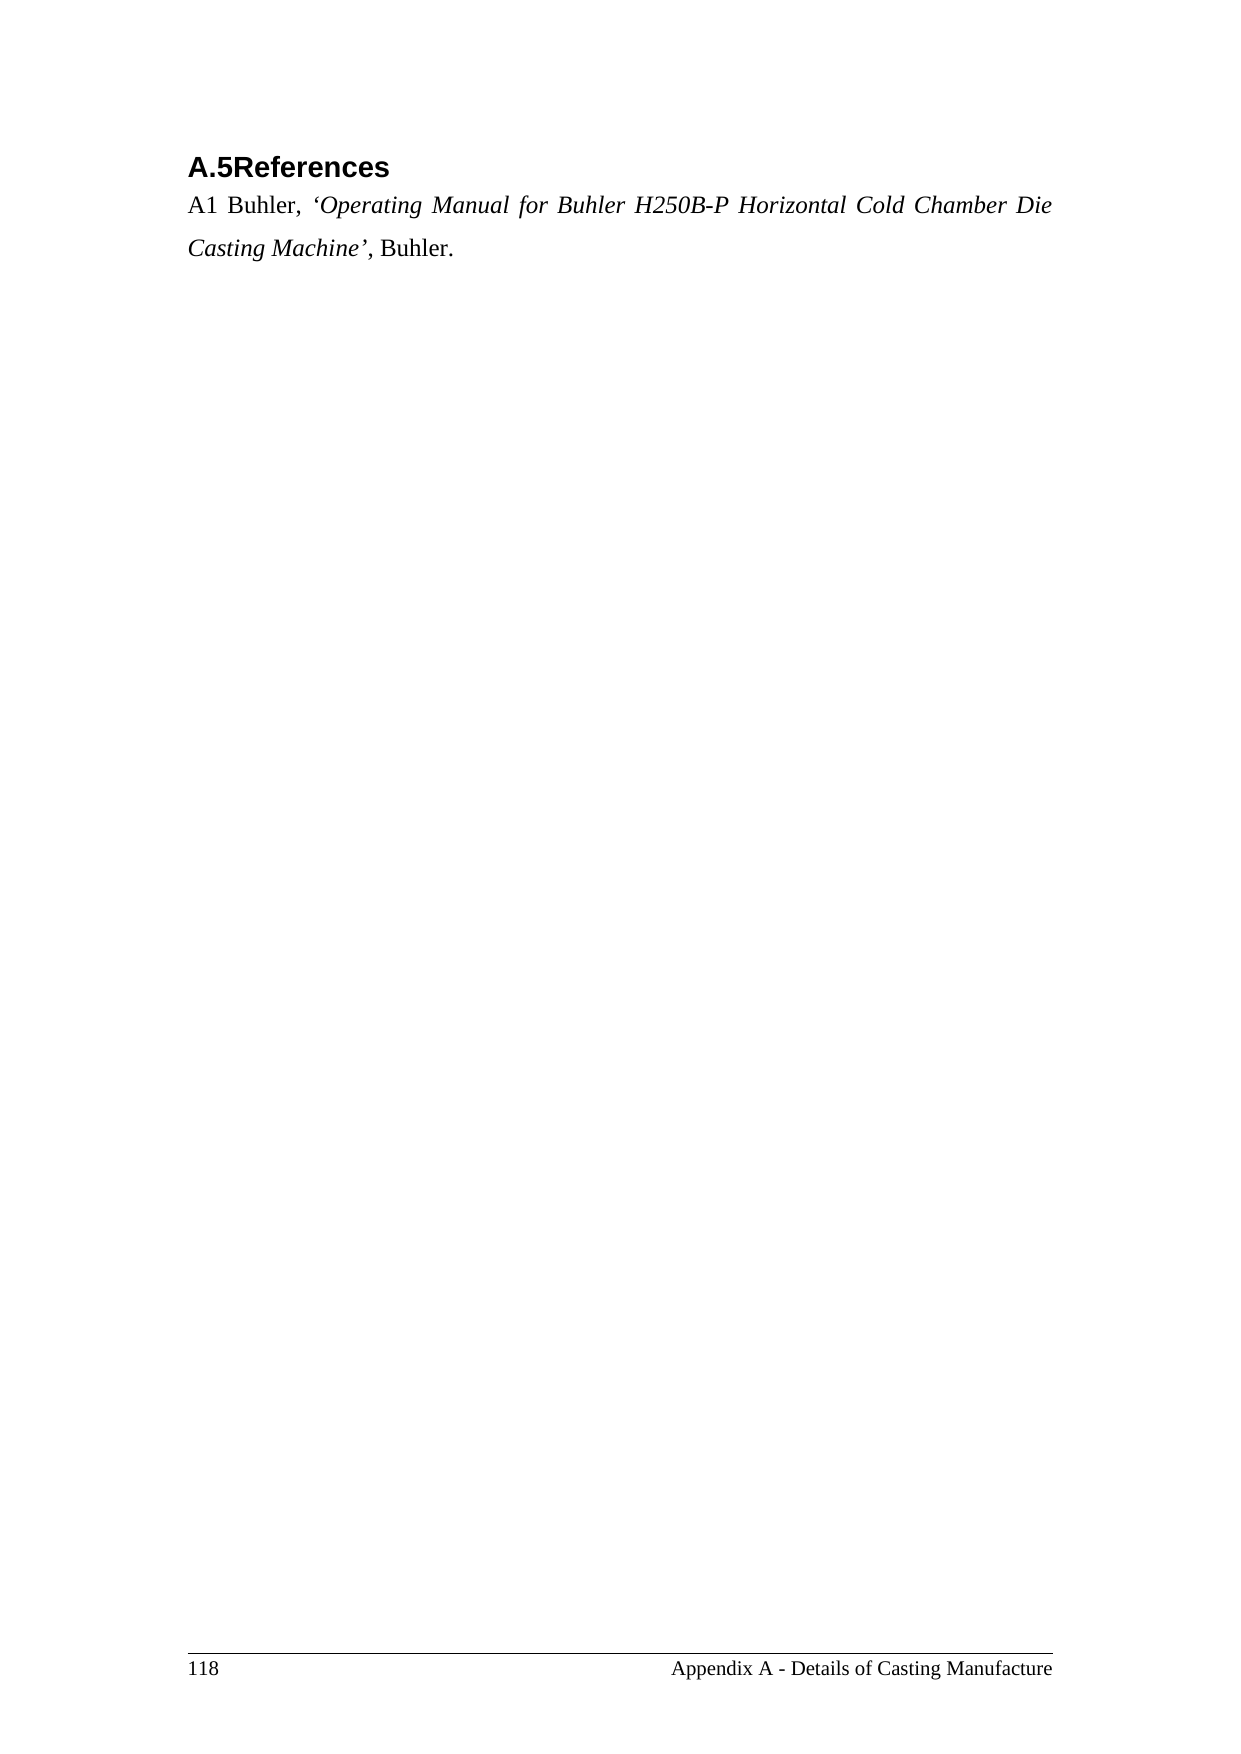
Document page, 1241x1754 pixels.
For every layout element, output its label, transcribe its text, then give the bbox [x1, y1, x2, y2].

text A1 Buhler, ‘Operating Manual for Buhler H250B-P Horizontal Cold Chamber Die Casting Machine’, Buhler. [187, 190, 1053, 262]
subtitle References [187, 150, 1053, 183]
